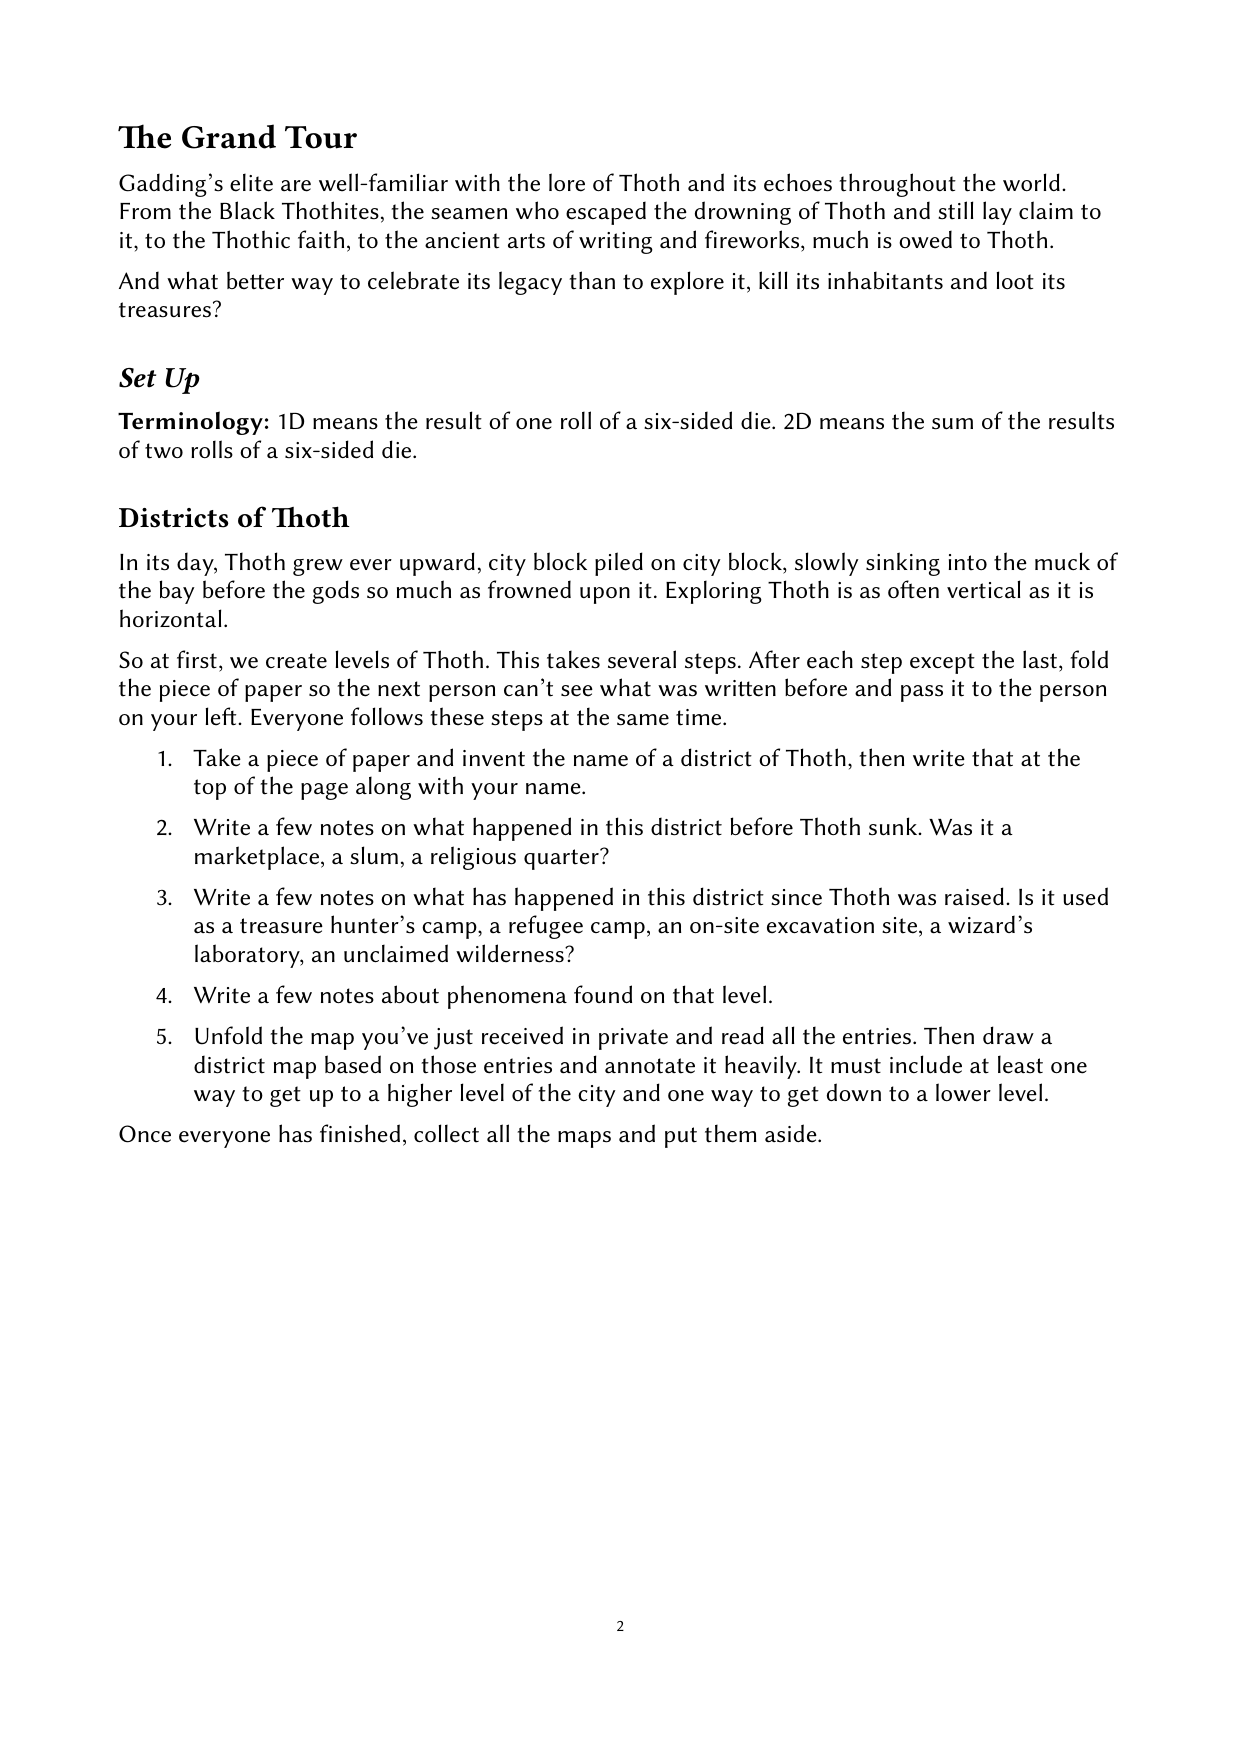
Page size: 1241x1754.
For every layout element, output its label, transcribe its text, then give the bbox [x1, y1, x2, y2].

text Terminology: 1D means the result of one roll of a six-sided die. 2D means the sum of the results of two rolls of a six-sided die. [118, 407, 1122, 464]
subtitle Districts of Thoth [118, 502, 1122, 535]
text And what better way to celebrate its legacy than to explore it, kill its inhabitants and loot its treasures? [118, 267, 1122, 324]
text In its day, Thoth grew ever upward, city block piled on city block, slowly sinking into the muck of the bay before the gods so much as frowned upon it. Exploring Thoth is as often vertical as it is horizontal. [118, 548, 1122, 633]
list Write a few notes on what has happened in this district since Thoth was raised. Is it used as a treasure hunter’s camp, a refugee camp, an on-site excavation site, a wizard’s laboratory, an unclaimed wilderness? [156, 883, 1122, 969]
subtitle The Grand Tour [118, 118, 1122, 156]
list Unfold the map you’ve just received in private and read all the entries. Then draw a district map based on those entries and annotate it heavily. It must include at least one way to get up to a higher level of the city and one way to get down to a lower level. [156, 1022, 1122, 1108]
text Once everyone has finished, collect all the maps and put them aside. [118, 1120, 1122, 1149]
list Write a few notes on what happened in this district before Thoth sunk. Was it a marketplace, a slum, a religious quarter? [156, 813, 1122, 871]
list Write a few notes about phenomena found on that level. [156, 981, 1122, 1010]
subtitle Set Up [118, 362, 1122, 395]
text So at first, we create levels of Thoth. This takes several steps. After each step except the last, fold the piece of paper so the next person can’t see what was written before and pass it to the person on your left. Everyone follows these steps at the same time. [118, 646, 1122, 731]
list Take a piece of paper and invent the name of a district of Thoth, then write that at the top of the page along with your name. [156, 744, 1122, 801]
text Gadding’s elite are well-familiar with the lore of Thoth and its echoes throughout the world. From the Black Thothites, the seamen who escaped the drowning of Thoth and still lay claim to it, to the Thothic faith, to the ancient arts of writing and fireworks, much is owed to Thoth. [118, 169, 1122, 254]
